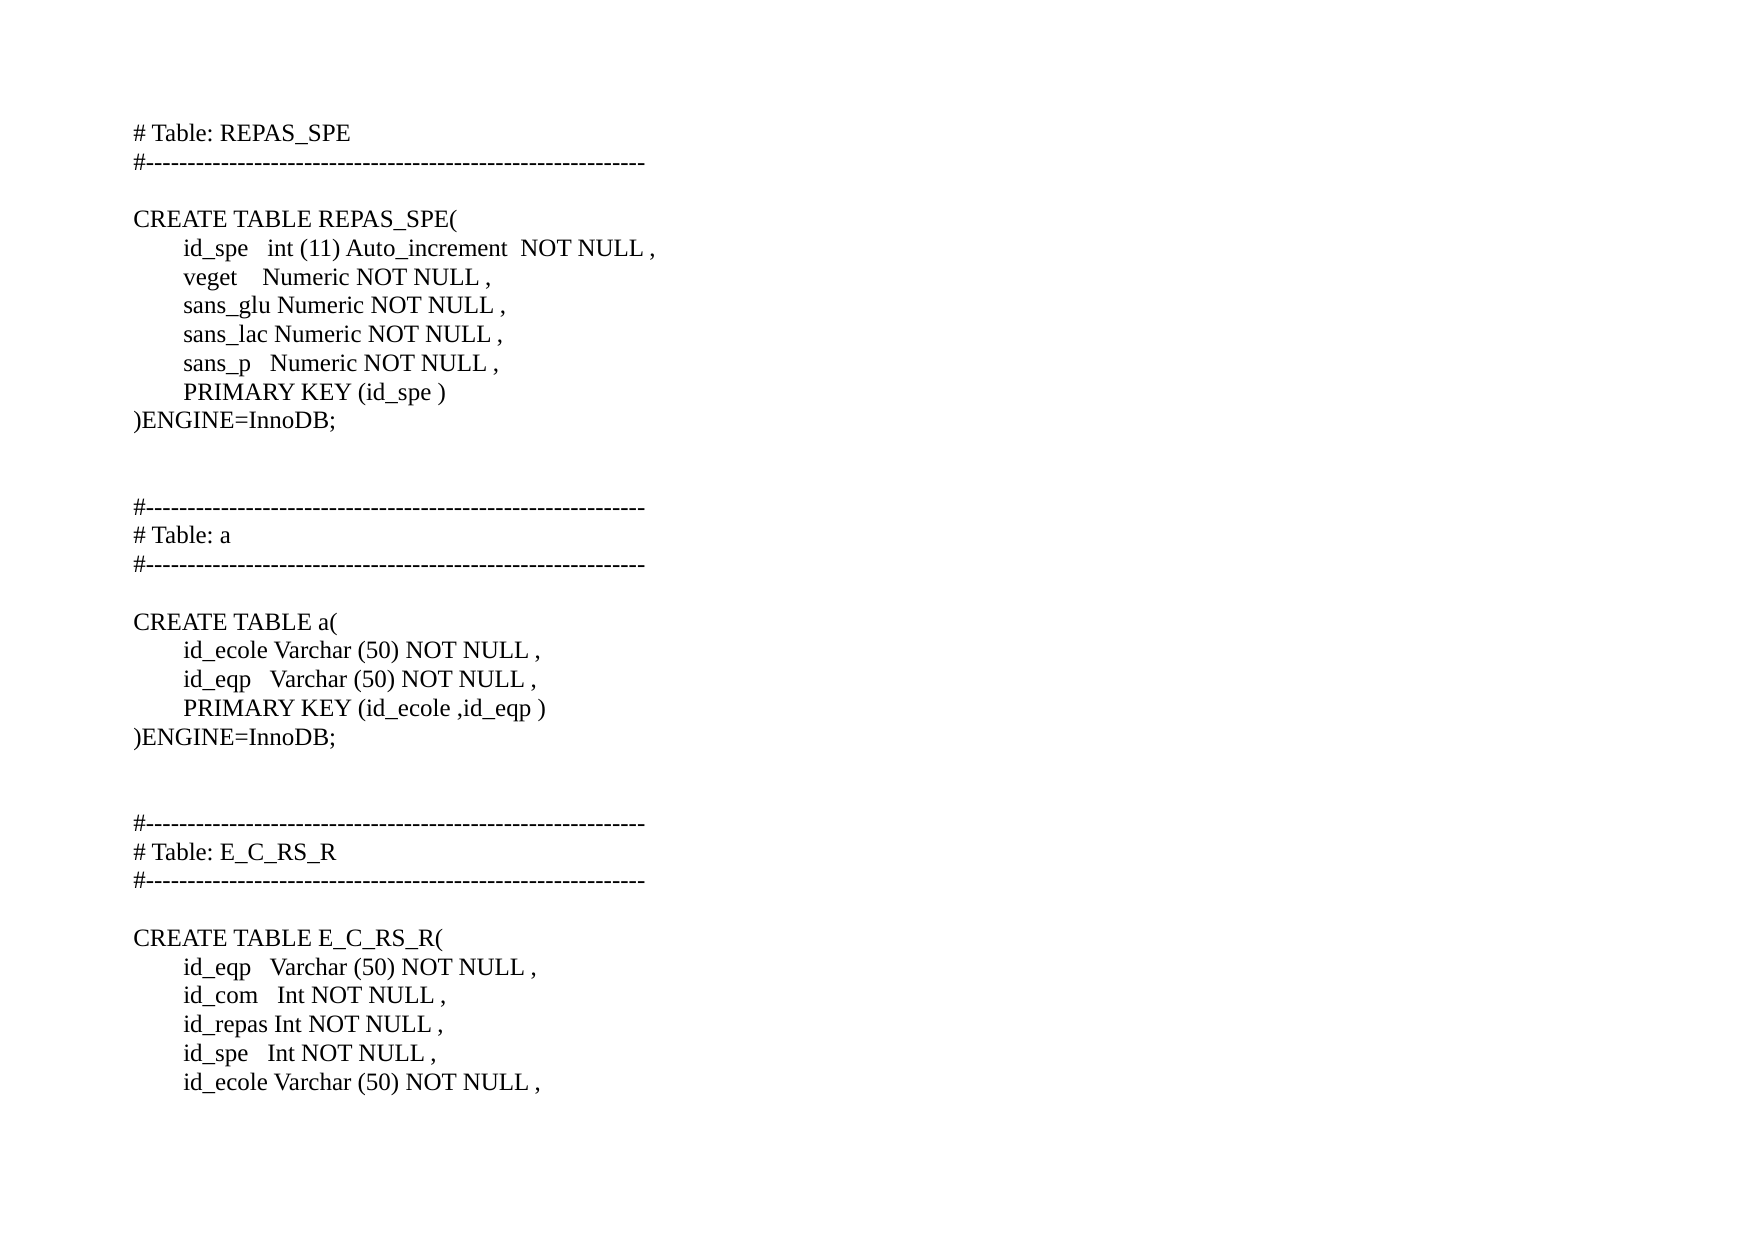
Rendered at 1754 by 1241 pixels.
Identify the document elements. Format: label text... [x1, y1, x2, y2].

text CREATE TABLE a( [133, 607, 1635, 636]
text PRIMARY KEY (id_spe ) [133, 377, 1635, 406]
text sans_glu Numeric NOT NULL , [133, 291, 1635, 319]
text #------------------------------------------------------------ [133, 808, 1635, 837]
text # Table: REPAS_SPE [133, 118, 1635, 147]
text # Table: a [133, 521, 1635, 549]
text )ENGINE=InnoDB; [133, 722, 1635, 751]
text id_eqp Varchar (50) NOT NULL , [133, 952, 1635, 981]
text )ENGINE=InnoDB; [133, 406, 1635, 434]
text #------------------------------------------------------------ [133, 549, 1635, 578]
text CREATE TABLE REPAS_SPE( [133, 204, 1635, 233]
text id_eqp Varchar (50) NOT NULL , [133, 664, 1635, 693]
text id_com Int NOT NULL , [133, 981, 1635, 1009]
text sans_lac Numeric NOT NULL , [133, 319, 1635, 348]
text id_ecole Varchar (50) NOT NULL , [133, 636, 1635, 664]
text #------------------------------------------------------------ [133, 866, 1635, 894]
text id_spe int (11) Auto_increment NOT NULL , [133, 233, 1635, 262]
text sans_p Numeric NOT NULL , [133, 348, 1635, 377]
text PRIMARY KEY (id_ecole ,id_eqp ) [133, 693, 1635, 722]
text #------------------------------------------------------------ [133, 147, 1635, 176]
text #------------------------------------------------------------ [133, 492, 1635, 521]
text id_ecole Varchar (50) NOT NULL , [133, 1067, 1635, 1096]
text id_spe Int NOT NULL , [133, 1038, 1635, 1067]
text id_repas Int NOT NULL , [133, 1009, 1635, 1038]
text veget Numeric NOT NULL , [133, 262, 1635, 291]
text # Table: E_C_RS_R [133, 837, 1635, 866]
text CREATE TABLE E_C_RS_R( [133, 923, 1635, 952]
